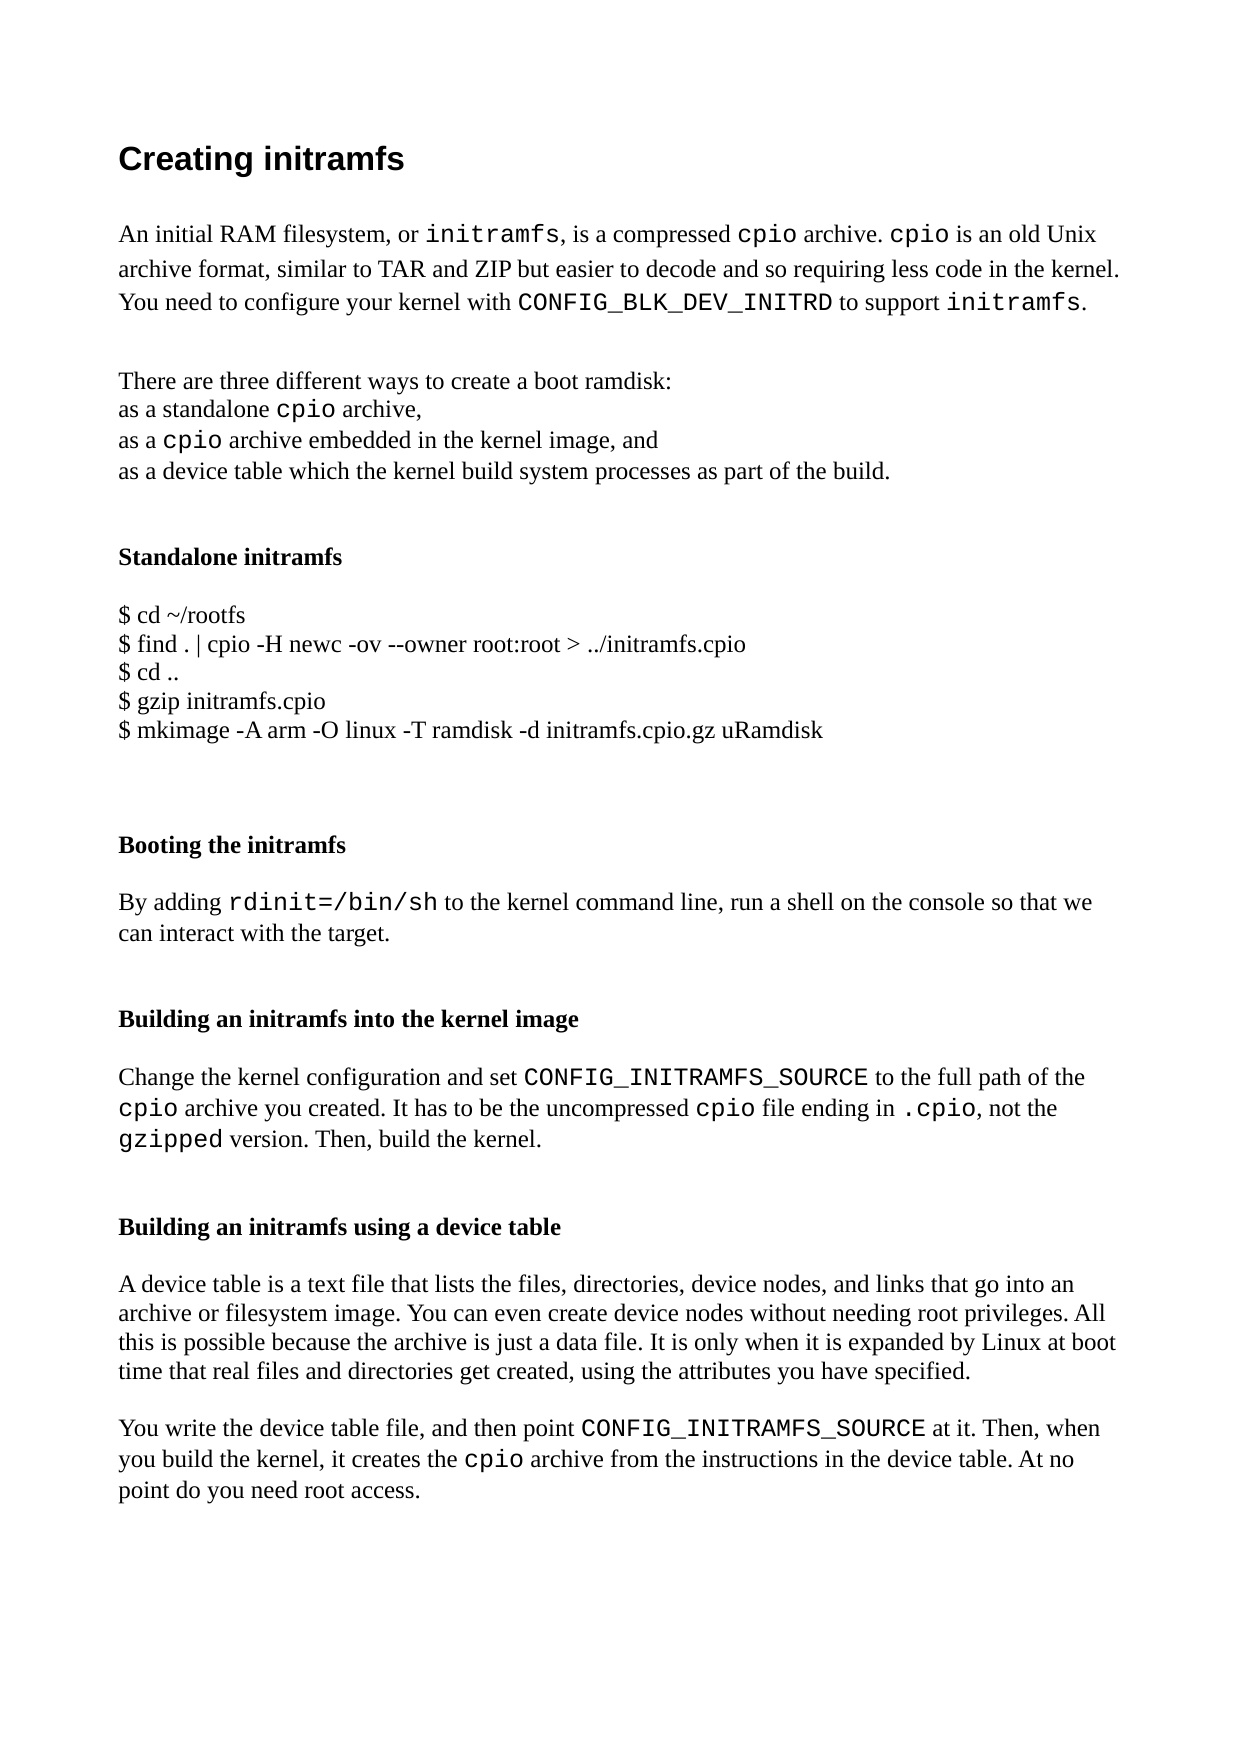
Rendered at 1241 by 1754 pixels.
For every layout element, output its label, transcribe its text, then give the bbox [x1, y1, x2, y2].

text Booting the initramfs [118, 830, 1122, 859]
text An initial RAM filesystem, or initramfs, is a compressed cpio archive. cpio is an old Unix archive format, similar to TAR and ZIP but easier to decode and so requiring less code in the kernel. You need to configure your kernel with CONFIG_BLK_DEV_INITRD to support initramfs. [118, 219, 1122, 318]
text You write the device table file, and then point CONFIG_INITRAMFS_SOURCE at it. Then, when you build the kernel, it creates the cpio archive from the instructions in the device table. At no point do you need root access. [118, 1413, 1122, 1504]
text A device table is a text file that lists the files, directories, device nodes, and links that go into an archive or filesystem image. You can even create device nodes without needing root privileges. All this is possible because the archive is just a data file. It is only when it is expanded by Linux at boot time that real files and directories get created, using the attributes you have specified. [118, 1269, 1122, 1384]
text $ cd ~/rootfs [118, 600, 1122, 629]
text as a standalone cpio archive, [118, 394, 1122, 425]
text $ find . | cpio -H newc -ov --owner root:root > ../initramfs.cpio [118, 629, 1122, 657]
text as a device table which the kernel build system processes as part of the build. [118, 456, 1122, 485]
text $ mkimage -A arm -O linux -T ramdisk -d initramfs.cpio.gz uRamdisk [118, 715, 1122, 744]
text $ gzip initramfs.cpio [118, 686, 1122, 715]
text By adding rdinit=/bin/sh to the kernel command line, run a shell on the console so that we can interact with the target. [118, 887, 1122, 947]
text There are three different ways to create a boot ramdisk: [118, 366, 1122, 394]
text Standalone initramfs [118, 542, 1122, 571]
text Building an initramfs into the kernel image [118, 1004, 1122, 1033]
text as a cpio archive embedded in the kernel image, and [118, 425, 1122, 456]
text $ cd .. [118, 657, 1122, 686]
text Building an initramfs using a device table [118, 1212, 1122, 1241]
text Change the kernel configuration and set CONFIG_INITRAMFS_SOURCE to the full path of the cpio archive you created. It has to be the uncompressed cpio file ending in .cpio, not the gzipped version. Then, build the kernel. [118, 1062, 1122, 1154]
subtitle Creating initramfs [118, 139, 1122, 178]
